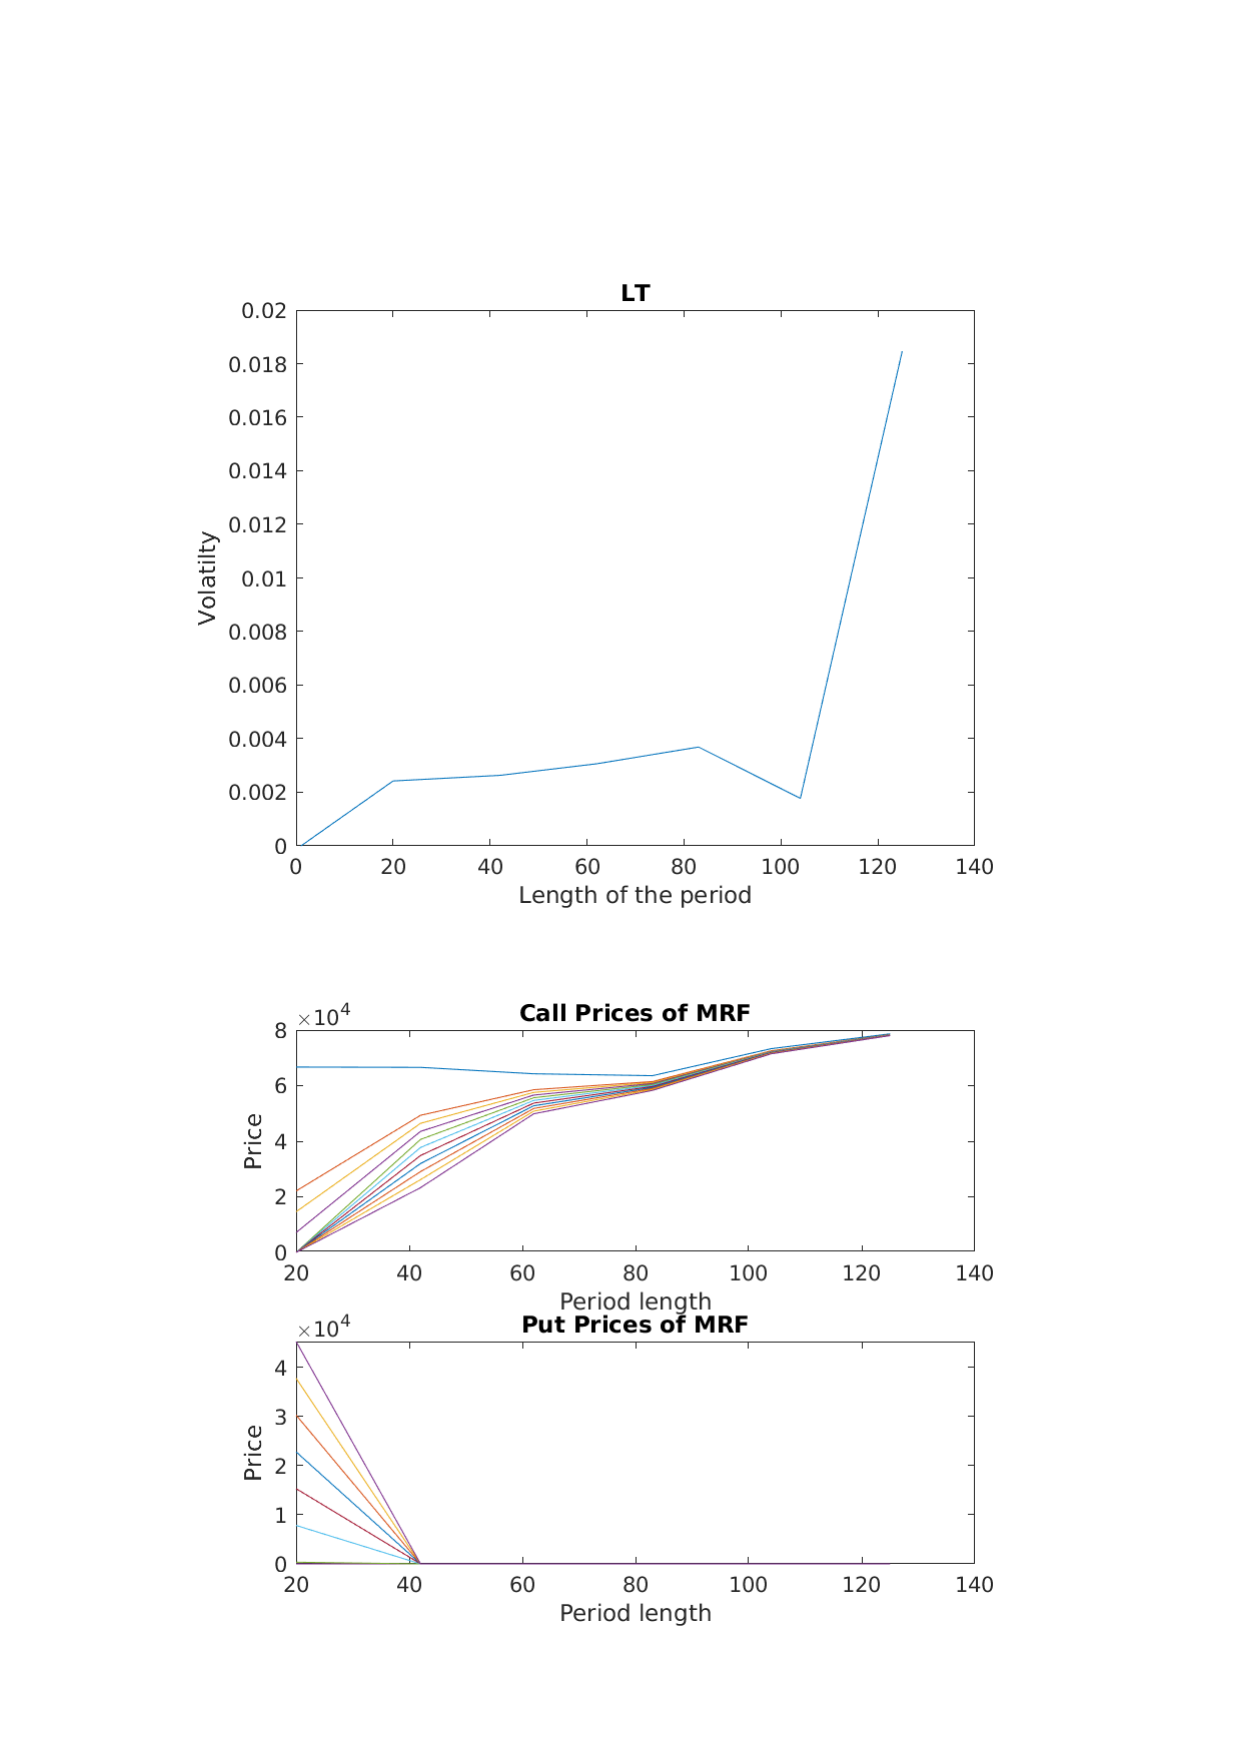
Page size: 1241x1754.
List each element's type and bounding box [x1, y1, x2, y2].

picture [182, 261, 1058, 918]
picture [182, 980, 1058, 1637]
